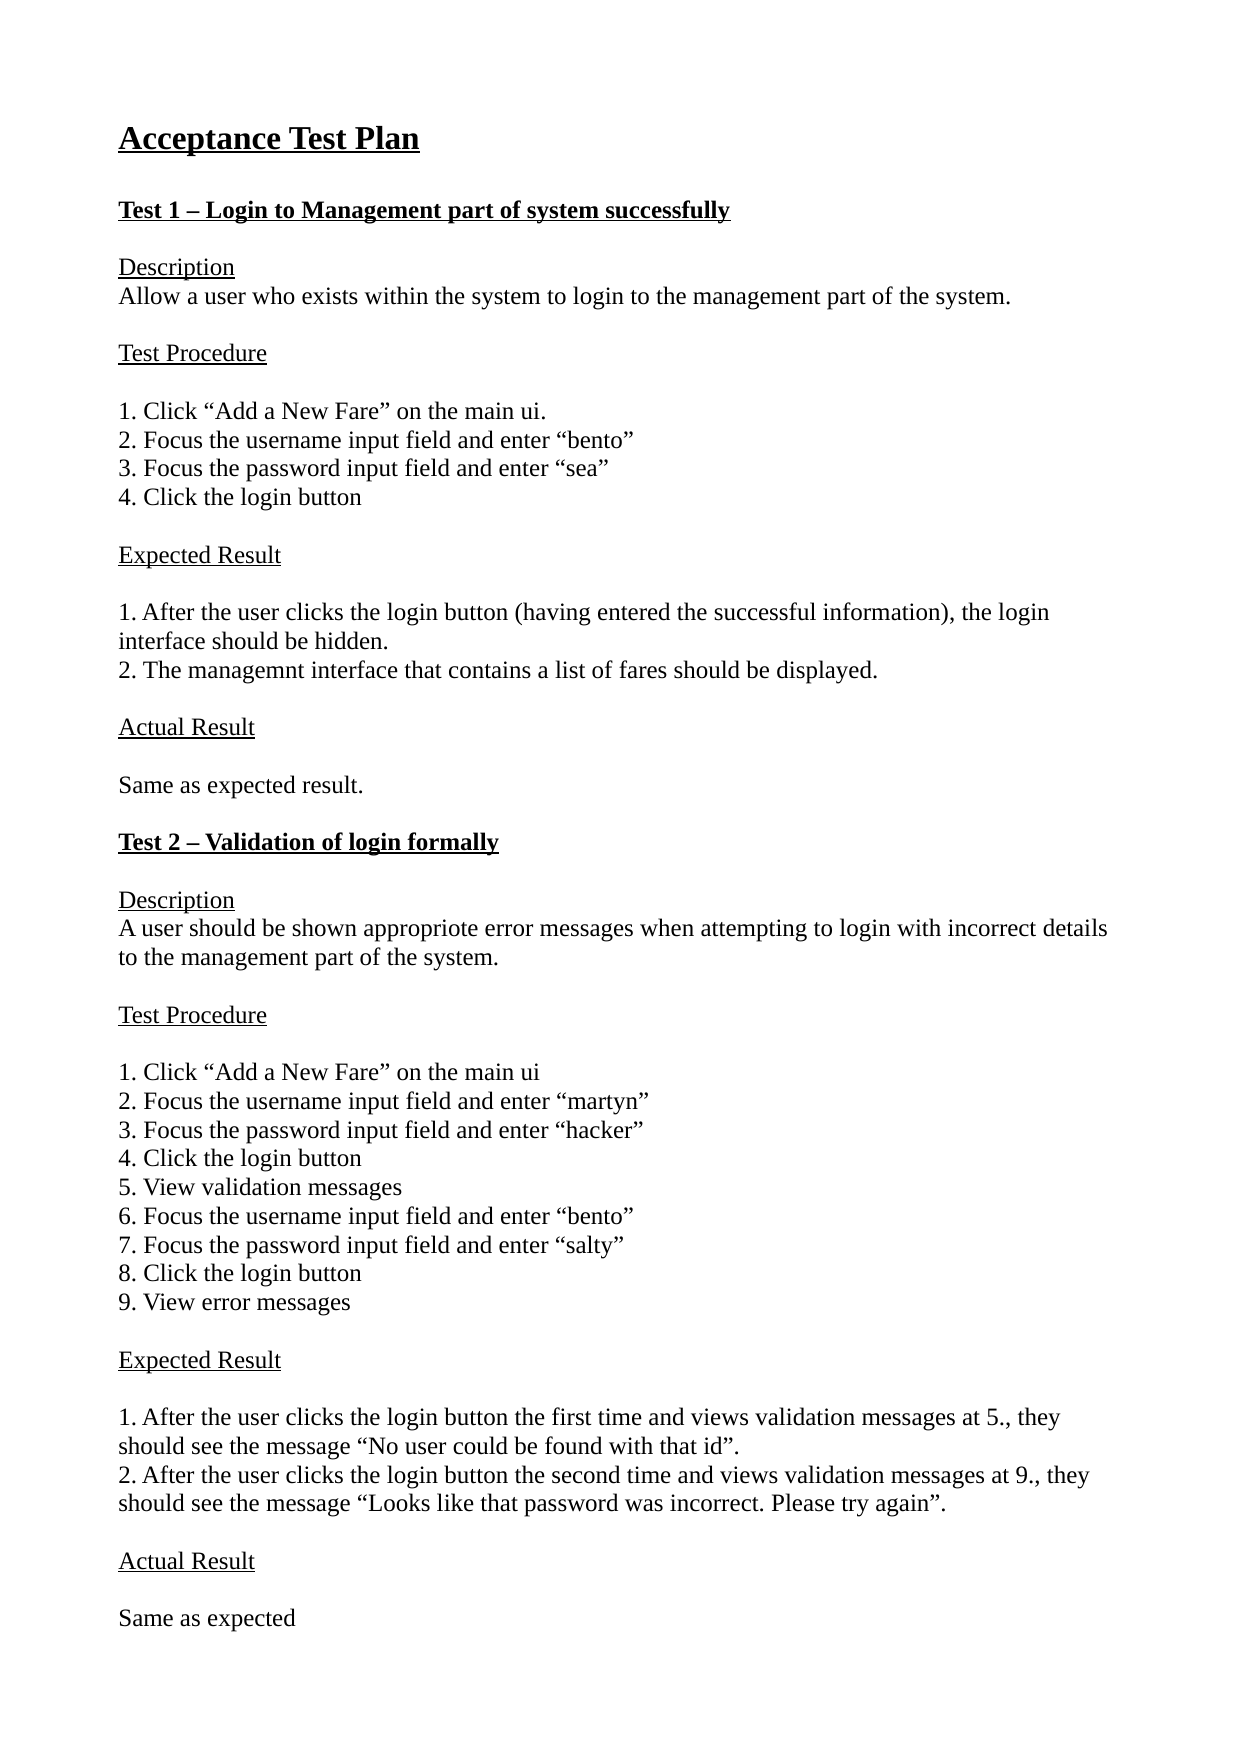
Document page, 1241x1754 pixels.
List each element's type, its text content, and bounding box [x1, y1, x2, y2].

text Test Procedure [118, 338, 1122, 367]
text 4. Click the login button [118, 482, 1122, 511]
text 1. After the user clicks the login button (having entered the successful information), the login interface should be hidden. [118, 597, 1122, 655]
text Expected Result [118, 540, 1122, 568]
text 3. Focus the password input field and enter “hacker” [118, 1115, 1122, 1143]
text 2. The managemnt interface that contains a list of fares should be displayed. [118, 655, 1122, 683]
text 6. Focus the username input field and enter “bento” [118, 1201, 1122, 1230]
text Actual Result [118, 712, 1122, 741]
text Same as expected [118, 1603, 1122, 1632]
text Same as expected result. [118, 770, 1122, 798]
text Test 2 – Validation of login formally [118, 827, 1122, 856]
text 1. After the user clicks the login button the first time and views validation messages at 5., they should see the message “No user could be found with that id”. [118, 1402, 1122, 1460]
text Allow a user who exists within the system to login to the management part of the system. [118, 281, 1122, 310]
text Expected Result [118, 1345, 1122, 1373]
text 2. Focus the username input field and enter “martyn” [118, 1086, 1122, 1115]
text 9. View error messages [118, 1287, 1122, 1316]
text Test Procedure [118, 1000, 1122, 1028]
text 2. After the user clicks the login button the second time and views validation messages at 9., they should see the message “Looks like that password was incorrect. Please try again”. [118, 1460, 1122, 1517]
text 5. View validation messages [118, 1172, 1122, 1201]
text 4. Click the login button [118, 1143, 1122, 1172]
text 7. Focus the password input field and enter “salty” [118, 1230, 1122, 1258]
text Acceptance Test Plan [118, 118, 1122, 156]
text Actual Result [118, 1546, 1122, 1575]
text 2. Focus the username input field and enter “bento” [118, 425, 1122, 453]
text A user should be shown appropriote error messages when attempting to login with incorrect details to the management part of the system. [118, 913, 1122, 971]
text Test 1 – Login to Management part of system successfully [118, 195, 1122, 223]
text 8. Click the login button [118, 1258, 1122, 1287]
text Description [118, 252, 1122, 281]
text 3. Focus the password input field and enter “sea” [118, 453, 1122, 482]
text 1. Click “Add a New Fare” on the main ui [118, 1057, 1122, 1086]
text Description [118, 885, 1122, 913]
text 1. Click “Add a New Fare” on the main ui. [118, 396, 1122, 425]
